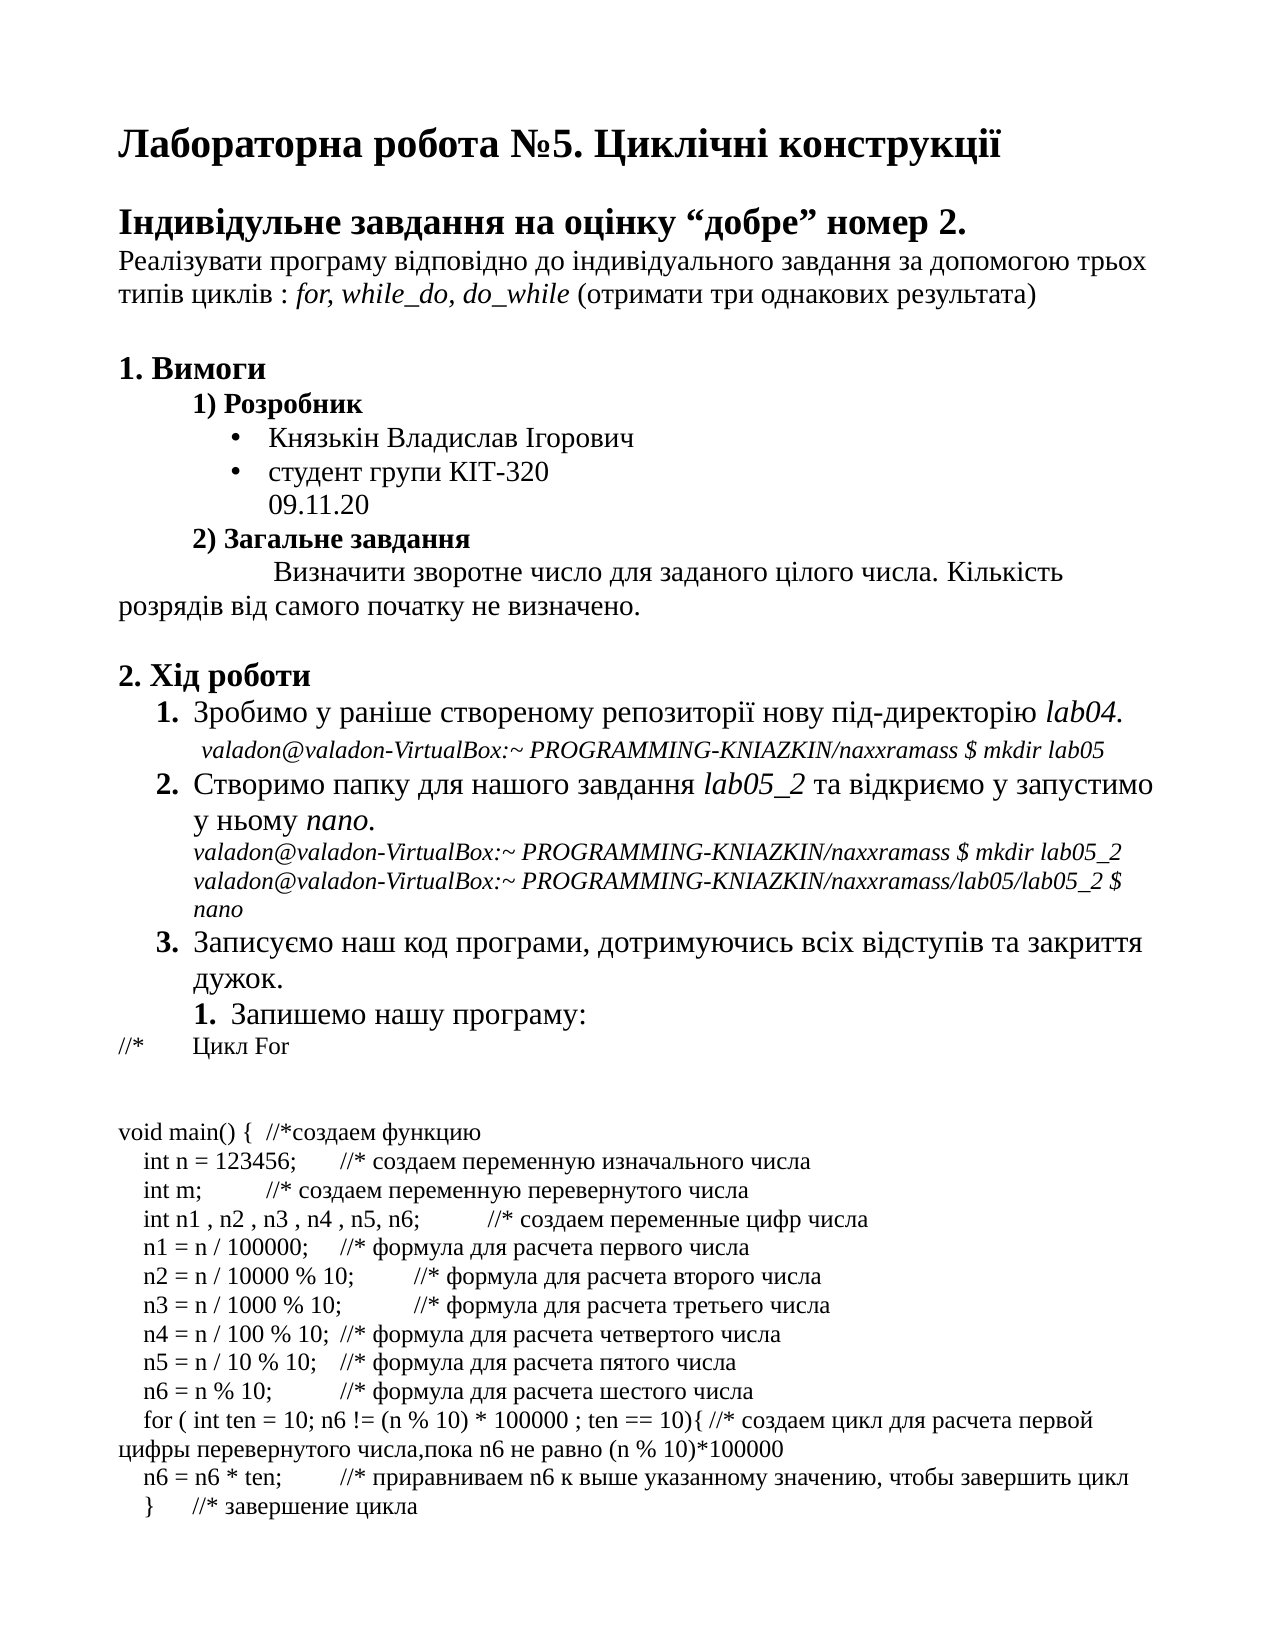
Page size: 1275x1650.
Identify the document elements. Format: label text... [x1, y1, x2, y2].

text n6 = n6 * ten; //* приравниваем n6 к выше указанному значению, чтобы завершить цикл [118, 1462, 1157, 1491]
text void main() { //*создаем функцию [118, 1117, 1157, 1146]
text n4 = n / 100 % 10; //* формула для расчета четвертого числа [118, 1319, 1157, 1347]
text n5 = n / 10 % 10; //* формула для расчета пятого числа [118, 1347, 1157, 1376]
text n1 = n / 100000; //* формула для расчета первого числа [118, 1232, 1157, 1261]
list 09.11.20 [231, 487, 1157, 521]
text 2. Хід роботи [118, 655, 1157, 693]
text Індивідульне завдання на оцінку “добре” номер 2. [118, 199, 1157, 243]
list Записуємо наш код програми, дотримуючись всіх відступів та закриття дужок. [156, 923, 1157, 995]
list Князькін Владислав Ігорович [231, 420, 1157, 454]
text 1. Вимоги [118, 348, 1157, 386]
text 2) Загальне завдання [118, 521, 1157, 554]
list valadon@valadon-VirtualBox:~ PROGRAMMING-KNIAZKIN/naxxramass $ mkdir lab05_2 [156, 837, 1157, 866]
list Запишемо нашу програму: [193, 995, 1157, 1031]
text int n1 , n2 , n3 , n4 , n5, n6; //* создаем переменные цифр числа [118, 1204, 1157, 1232]
text n3 = n / 1000 % 10; //* формула для расчета третьего числа [118, 1290, 1157, 1319]
text Реалізувати програму відповідно до індивідуального завдання за допомогою трьох типів циклів : for, while_do, do_while (отримати три однакових результата) [118, 243, 1157, 310]
text } //* завершение цикла [118, 1491, 1157, 1520]
text Лабораторна робота №5. Циклічні конструкції [118, 118, 1157, 166]
list valadon@valadon-VirtualBox:~ PROGRAMMING-KNIAZKIN/naxxramass/lab05/lab05_2 $ nano [156, 866, 1157, 923]
text Визначити зворотне число для заданого цілого числа. Кількість розрядів від самого початку не визначено. [118, 554, 1157, 621]
list valadon@valadon-VirtualBox:~ PROGRAMMING-KNIAZKIN/naxxramass $ mkdir lab05 [156, 729, 1157, 765]
text n6 = n % 10; //* формула для расчета шестого числа [118, 1376, 1157, 1405]
list Зробимо у раніше створеному репозиторії нову під-директорію lab04. [156, 693, 1157, 729]
text for ( int ten = 10; n6 != (n % 10) * 100000 ; ten == 10){ //* создаем цикл для расчета первой цифры перевернутого числа,пока n6 не равно (n % 10)*100000 [118, 1405, 1157, 1462]
text int m; //* создаем переменную перевернутого числа [118, 1175, 1157, 1204]
text 1) Розробник [118, 386, 1157, 420]
list студент групи КІТ-320 [231, 454, 1157, 487]
text //* Цикл For [118, 1031, 1157, 1060]
list Створимо папку для нашого завдання lab05_2 та відкриємо у запустимо у ньому nano. [156, 765, 1157, 837]
text n2 = n / 10000 % 10; //* формула для расчета второго числа [118, 1261, 1157, 1290]
text int n = 123456; //* создаем переменную изначального числа [118, 1146, 1157, 1175]
